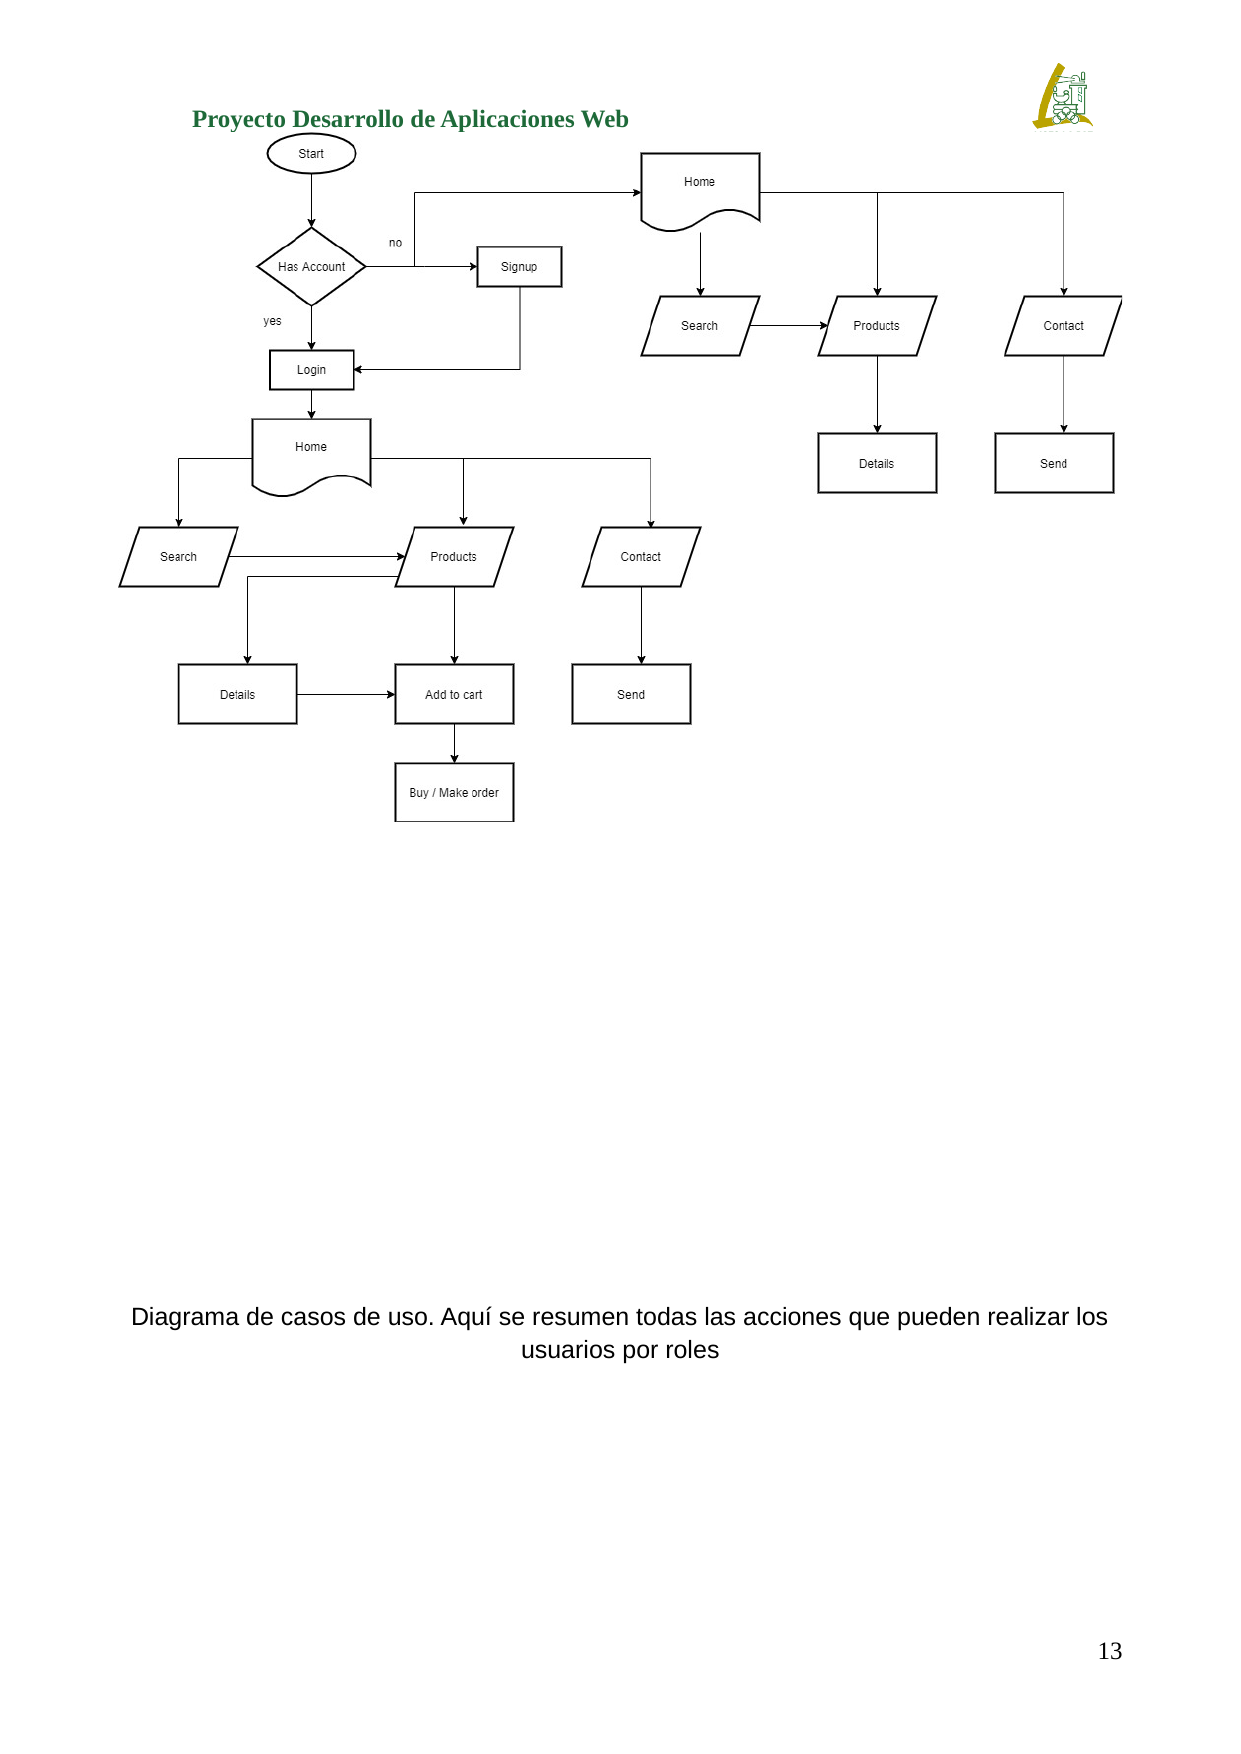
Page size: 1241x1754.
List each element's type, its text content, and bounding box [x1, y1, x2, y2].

text Diagrama de casos de uso. Aquí se resumen todas las acciones que pueden realizar los usuarios por roles [118, 1302, 1122, 1364]
picture [118, 55, 1123, 822]
